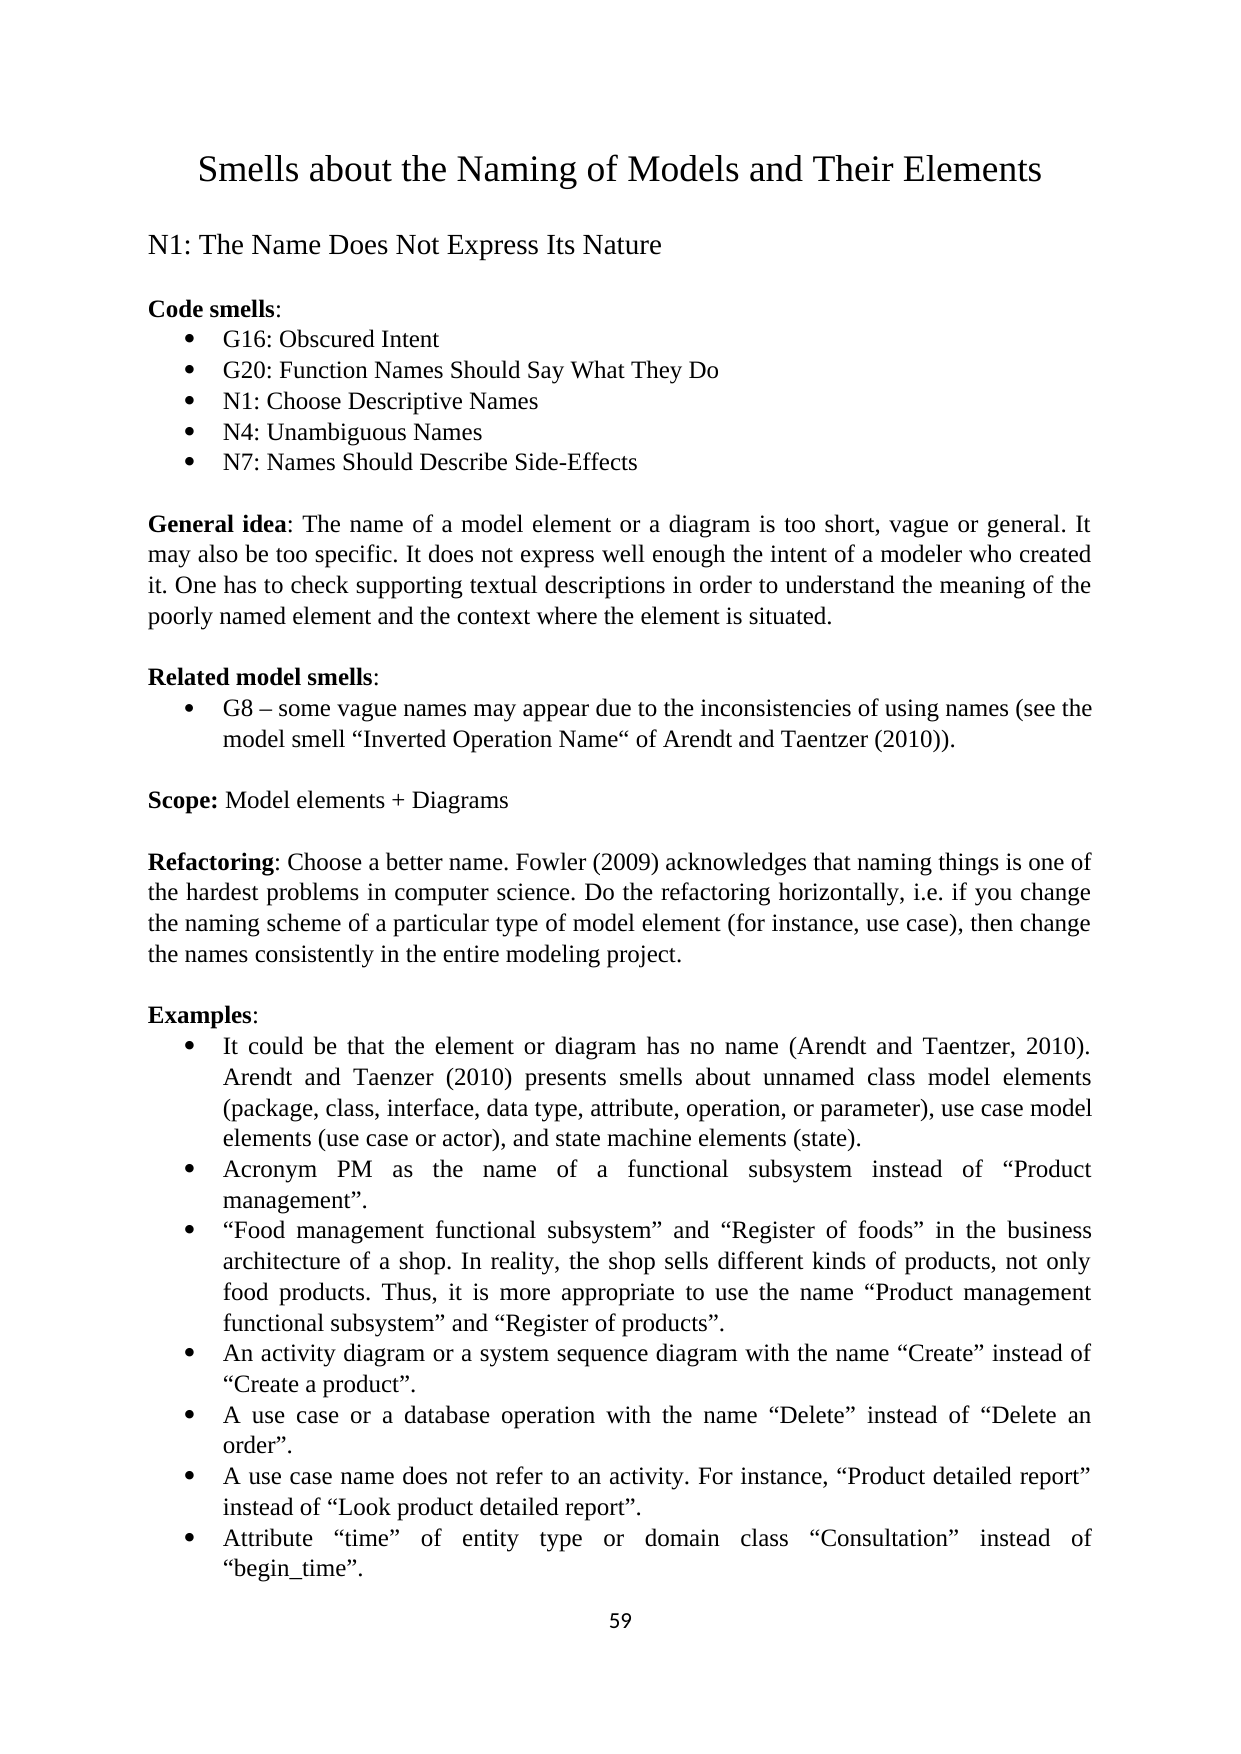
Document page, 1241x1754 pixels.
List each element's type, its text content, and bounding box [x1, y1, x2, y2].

text Related model smells: [148, 662, 1093, 691]
list A use case or a database operation with the name “Delete” instead of “Delete an order”. [185, 1400, 1093, 1459]
list G20: Function Names Should Say What They Do [185, 355, 1093, 384]
text Examples: [148, 1000, 1093, 1029]
list A use case name does not refer to an activity. For instance, “Product detailed report” instead of “Look product detailed report”. [185, 1461, 1093, 1521]
list N1: Choose Descriptive Names [185, 386, 1093, 414]
text Refactoring: Choose a better name. Fowler (2009) acknowledges that naming things is one of the hardest problems in computer science. Do the refactoring horizontally, i.e. if you change the naming scheme of a particular type of model element (for instance, use case), then change the names consistently in the entire modeling project. [148, 847, 1093, 968]
list Acronym PM as the name of a functional subsystem instead of “Product management”. [185, 1154, 1093, 1213]
text General idea: The name of a model element or a diagram is too short, vague or general. It may also be too specific. It does not express well enough the intent of a modeler who created it. One has to check supporting textual descriptions in order to understand the meaning of the poorly named element and the context where the element is situated. [148, 509, 1093, 630]
list N7: Names Should Describe Side-Effects [185, 447, 1093, 476]
subtitle N1: The Name Does Not Express Its Nature [148, 227, 1093, 261]
list G8 – some vague names may appear due to the inconsistencies of using names (see the model smell “Inverted Operation Name“ of Arendt and Taentzer (2010)). [185, 693, 1093, 753]
text Code smells: [148, 294, 1093, 322]
subtitle Smells about the Naming of Models and Their Elements [148, 146, 1093, 189]
list N4: Unambiguous Names [185, 417, 1093, 445]
list “Food management functional subsystem” and “Register of foods” in the business architecture of a shop. In reality, the shop sells different kinds of products, not only food products. Thus, it is more appropriate to use the name “Product management functional subsystem” and “Register of products”. [185, 1216, 1093, 1336]
text Scope: Model elements + Diagrams [148, 785, 1093, 814]
list It could be that the element or diagram has no name (Arendt and Taentzer, 2010). Arendt and Taenzer (2010) presents smells about unnamed class model elements (package, class, interface, data type, attribute, operation, or parameter), use case model elements (use case or actor), and state machine elements (state). [185, 1031, 1093, 1152]
list An activity diagram or a system sequence diagram with the name “Create” instead of “Create a product”. [185, 1338, 1093, 1398]
list Attribute “time” of entity type or domain class “Consultation” instead of “begin_time”. [185, 1523, 1093, 1582]
list G16: Obscured Intent [185, 324, 1093, 353]
